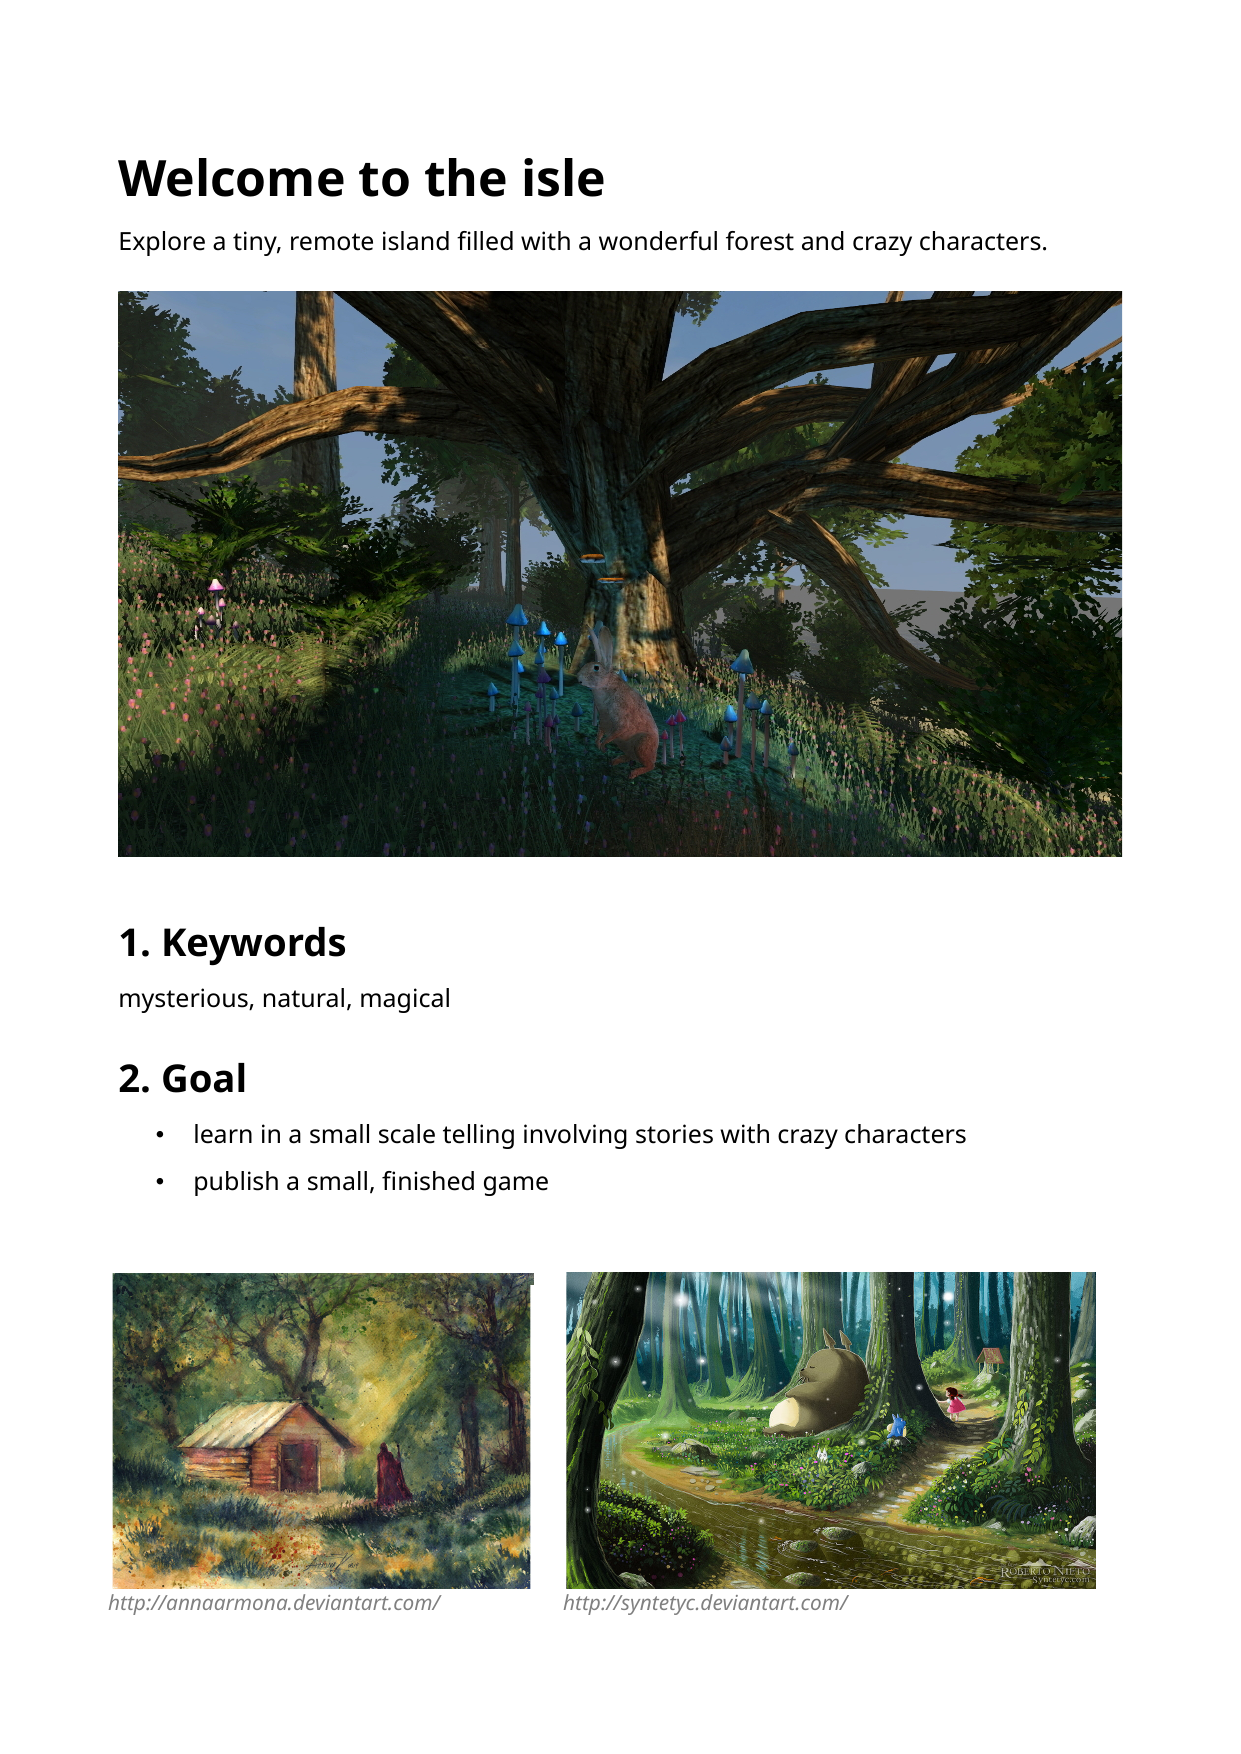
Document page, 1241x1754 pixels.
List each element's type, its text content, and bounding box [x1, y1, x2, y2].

subtitle 1. Keywords [118, 916, 1122, 968]
picture [118, 291, 1123, 857]
text mysterious, natural, magical [118, 980, 1122, 1014]
subtitle Welcome to the isle [118, 143, 1122, 211]
picture [566, 1272, 1096, 1589]
text http://annaarmona.deviantart.com/ [81, 1283, 502, 1617]
picture [112, 1273, 534, 1589]
text Explore a tiny, remote island filled with a wonderful forest and crazy characters. [118, 224, 1122, 258]
list learn in a small scale telling involving stories with crazy characters [156, 1117, 1122, 1151]
subtitle 2. Goal [118, 1052, 1122, 1104]
text http://syntetyc.deviantart.com/ [530, 1297, 1060, 1617]
list publish a small, finished game [156, 1163, 1122, 1197]
